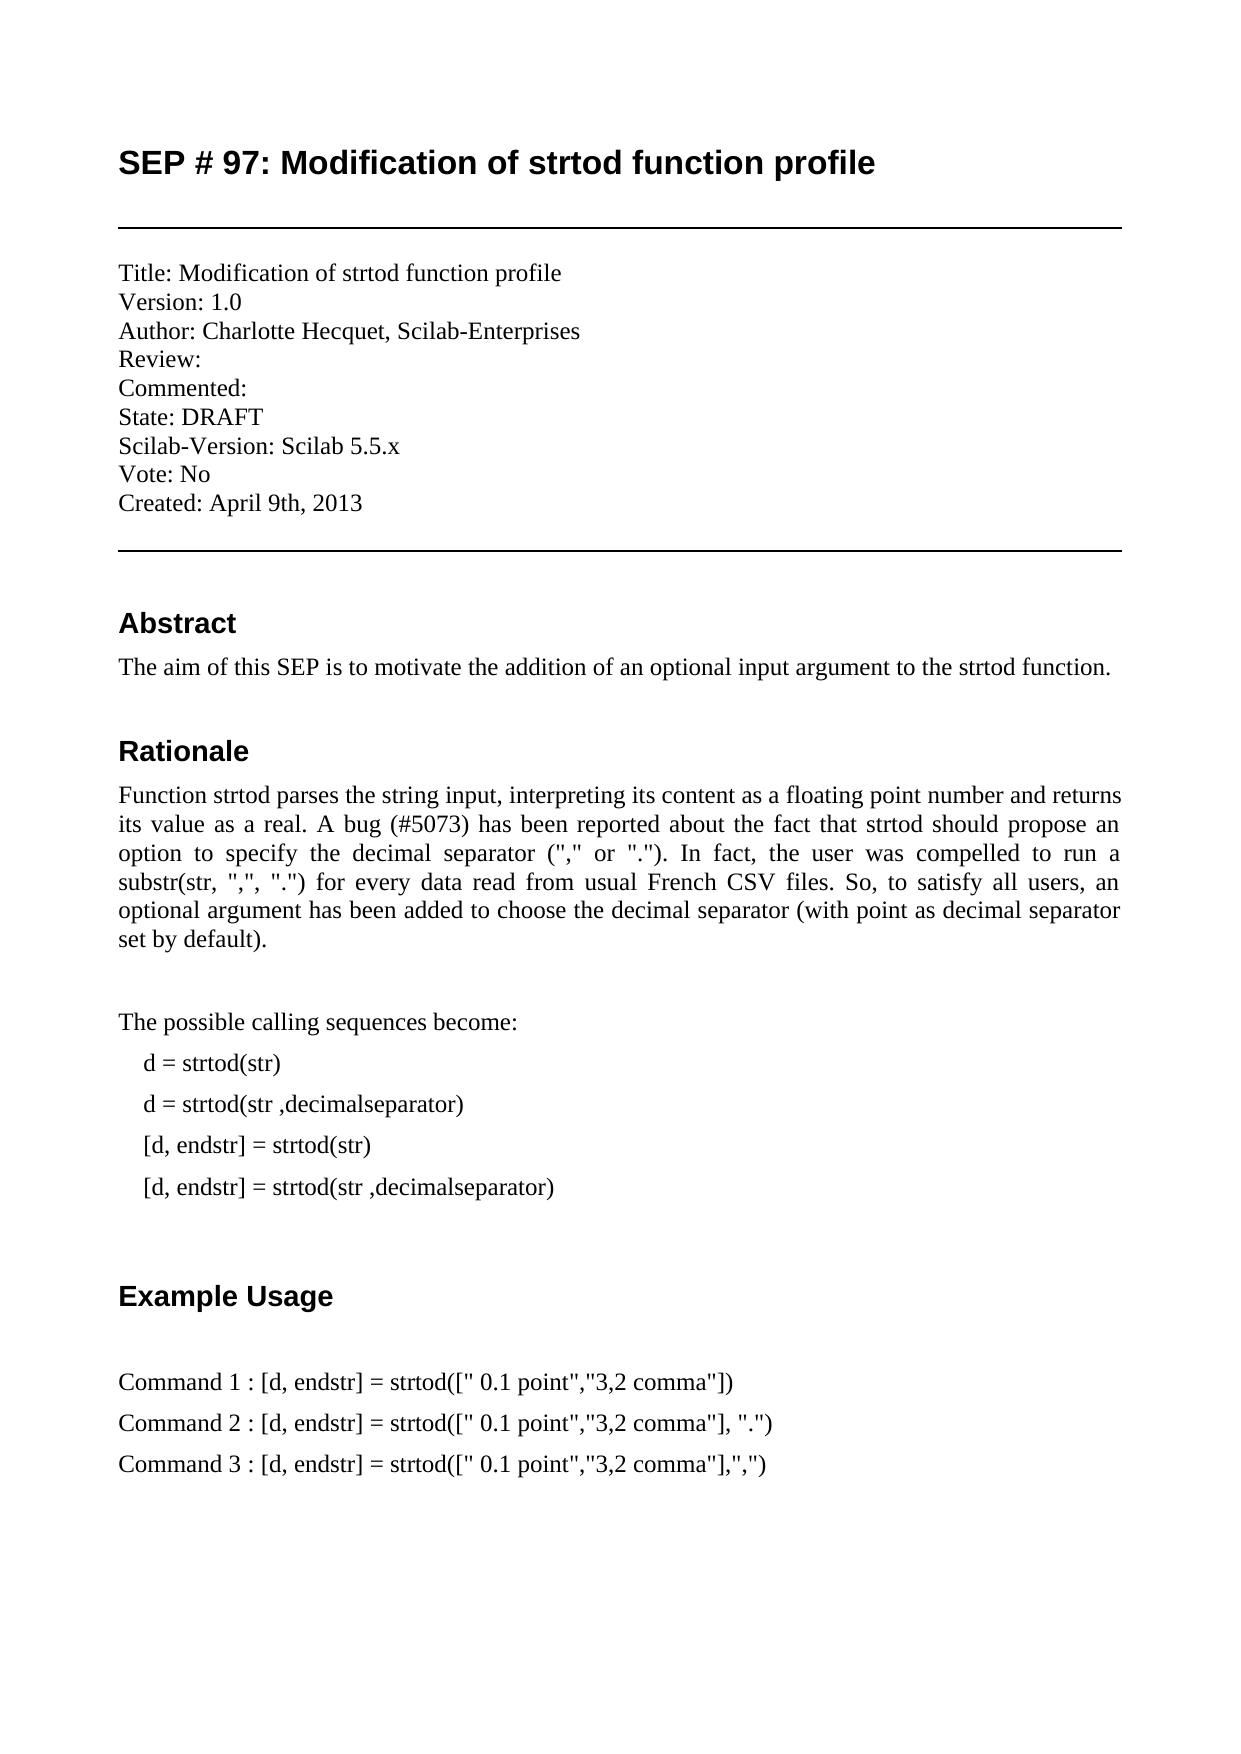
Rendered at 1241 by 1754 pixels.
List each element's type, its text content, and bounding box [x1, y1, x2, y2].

text Review: [118, 344, 1122, 373]
text d = strtod(str ,decimalseparator) [118, 1089, 1122, 1118]
text Title: Modification of strtod function profile [118, 258, 1122, 287]
text d = strtod(str) [118, 1048, 1122, 1077]
text Commented: [118, 373, 1122, 402]
text Author: Charlotte Hecquet, Scilab-Enterprises [118, 316, 1122, 344]
subtitle Example Usage [118, 1279, 1122, 1313]
subtitle Rationale [118, 734, 1122, 768]
text Command 1 : [d, endstr] = strtod([" 0.1 point","3,2 comma"]) [118, 1367, 1122, 1395]
text Created: April 9th, 2013 [118, 488, 1122, 517]
text Command 2 : [d, endstr] = strtod([" 0.1 point","3,2 comma"], ".") [118, 1408, 1122, 1437]
text The aim of this SEP is to motivate the addition of an optional input argument to the strtod function. [118, 652, 1122, 681]
text [d, endstr] = strtod(str ,decimalseparator) [118, 1172, 1122, 1201]
text Function strtod parses the string input, interpreting its content as a floating point number and returns its value as a real. A bug (#5073) has been reported about the fact that strtod should propose an option to specify the decimal separator ("," or "."). In fact, the user was compelled to run a substr(str, ",", ".") for every data read from usual French CSV files. So, to satisfy all users, an optional argument has been added to choose the decimal separator (with point as decimal separator set by default). [118, 781, 1122, 953]
text Command 3 : [d, endstr] = strtod([" 0.1 point","3,2 comma"],",") [118, 1449, 1122, 1478]
text [d, endstr] = strtod(str) [118, 1131, 1122, 1159]
text State: DRAFT [118, 402, 1122, 431]
text Scilab-Version: Scilab 5.5.x [118, 431, 1122, 459]
subtitle SEP # 97: Modification of strtod function profile [118, 143, 1122, 182]
text Vote: No [118, 459, 1122, 488]
text The possible calling sequences become: [118, 1007, 1122, 1036]
subtitle Abstract [118, 606, 1122, 639]
text Version: 1.0 [118, 287, 1122, 316]
